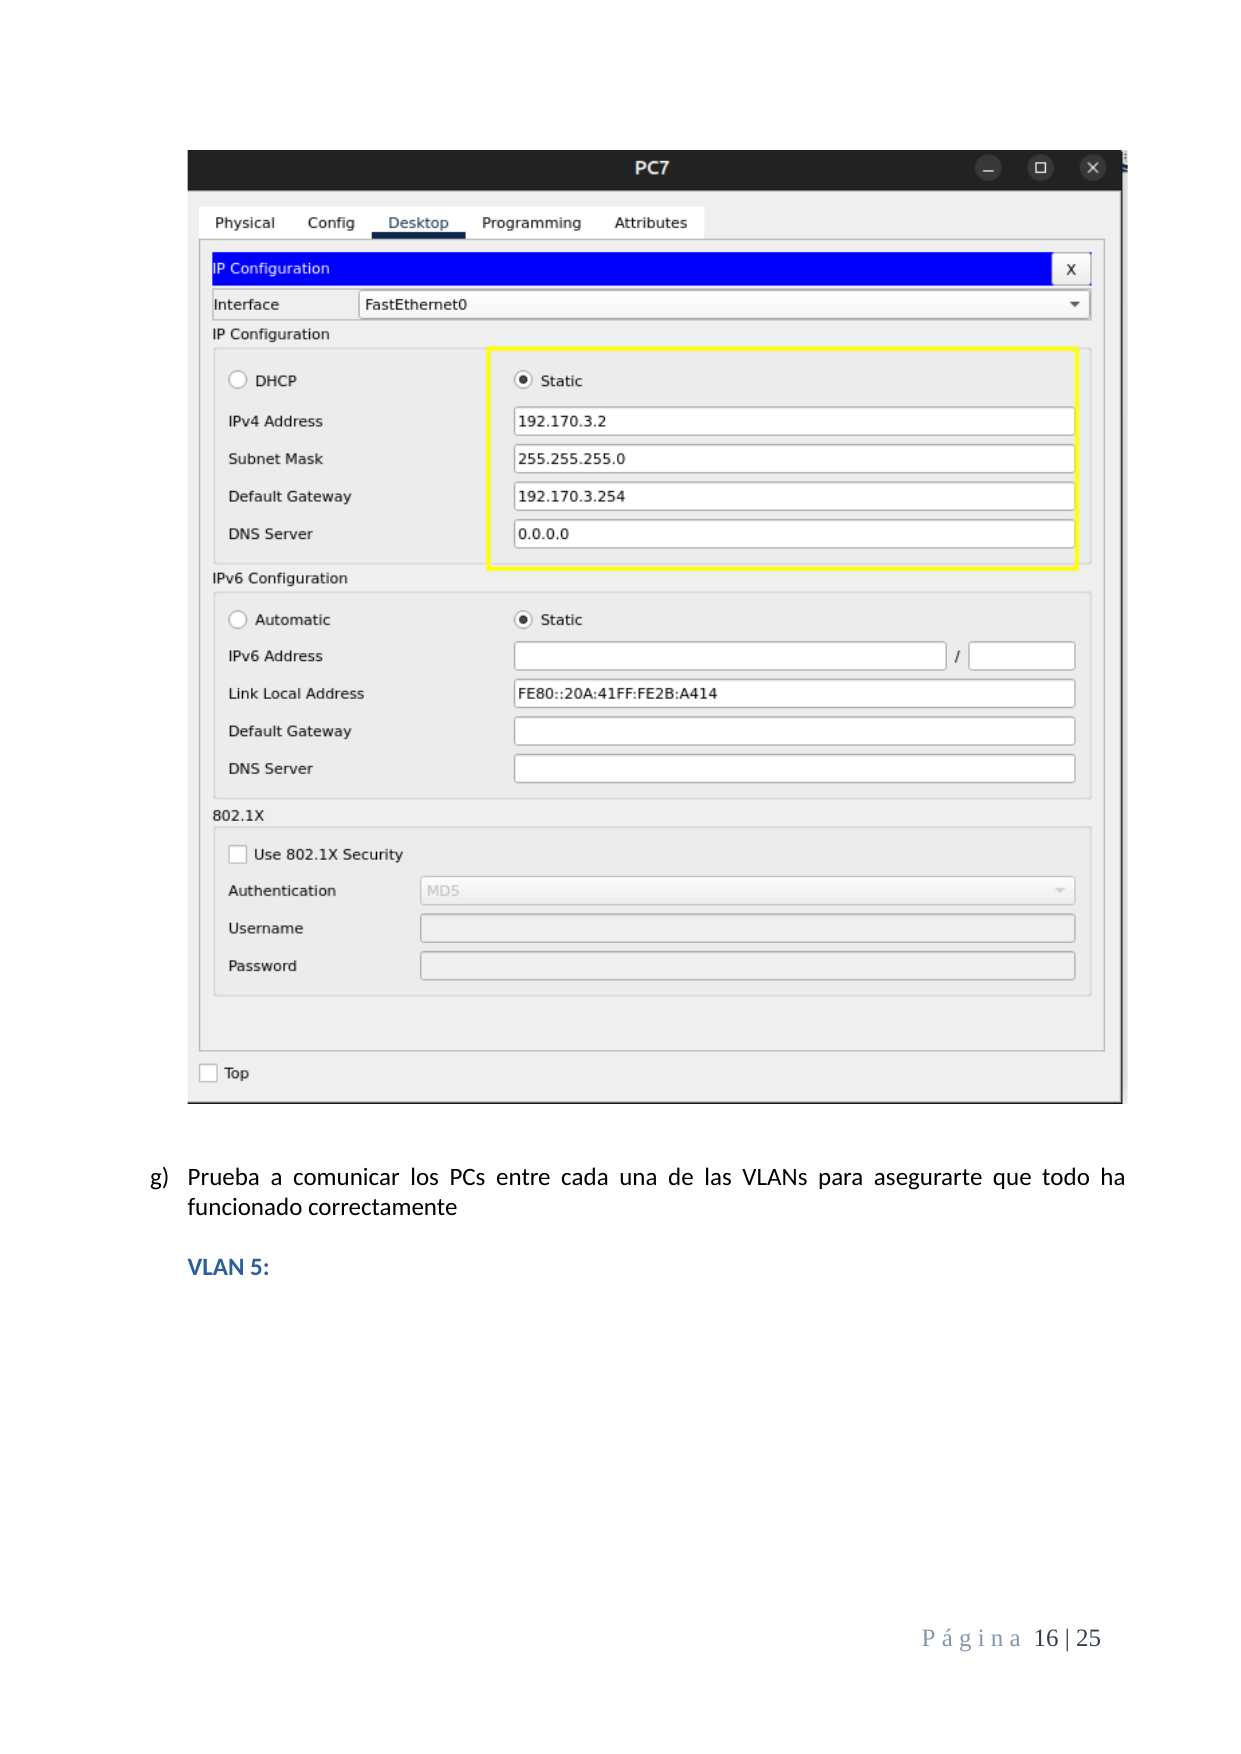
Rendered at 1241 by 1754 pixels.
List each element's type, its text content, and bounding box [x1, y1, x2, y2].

list VLAN 5: [187, 1251, 1128, 1281]
list Prueba a comunicar los PCs entre cada una de las VLANs para asegurarte que todo ha funcionado correctamente [150, 1161, 1128, 1222]
picture [187, 150, 1128, 1104]
